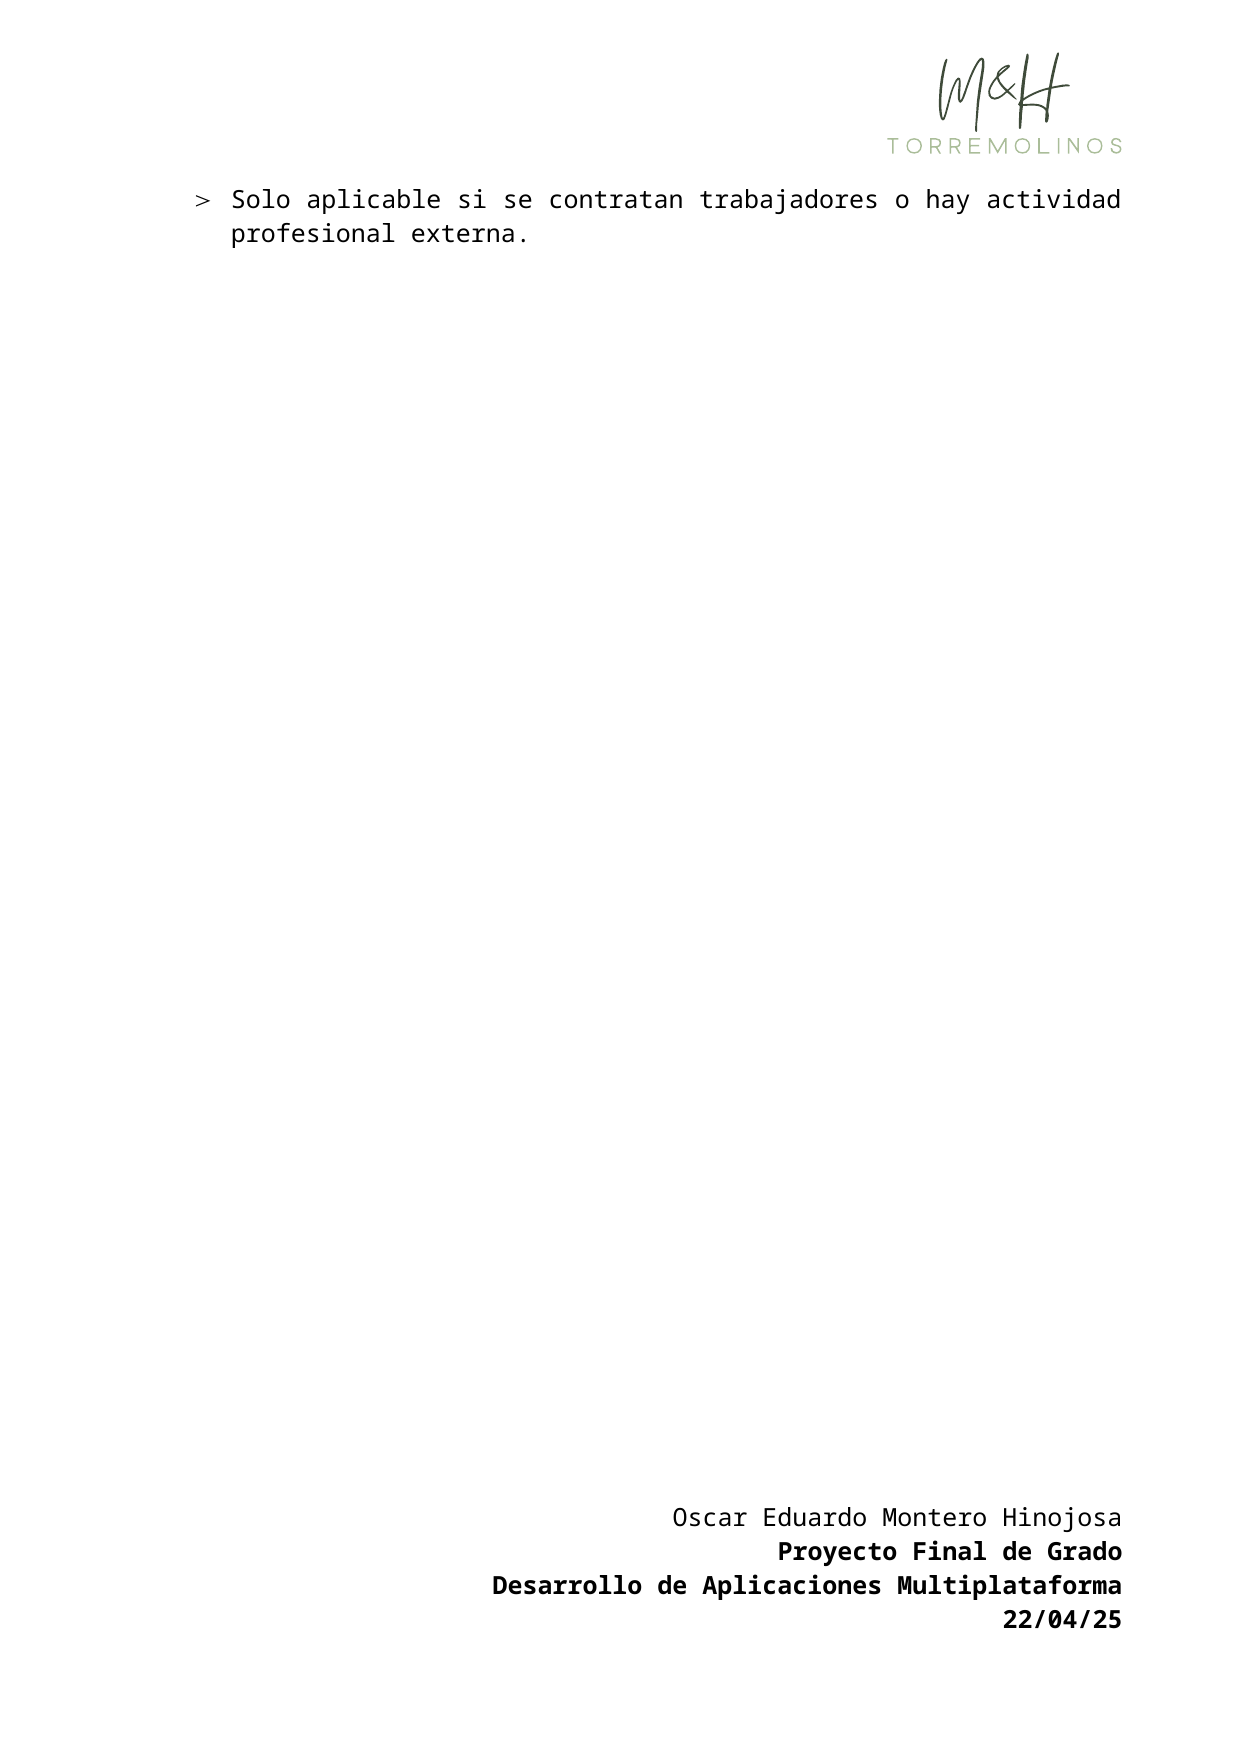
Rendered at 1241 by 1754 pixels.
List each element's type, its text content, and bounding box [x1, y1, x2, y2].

list Solo aplicable si se contratan trabajadores o hay actividad profesional externa. [193, 182, 1122, 250]
